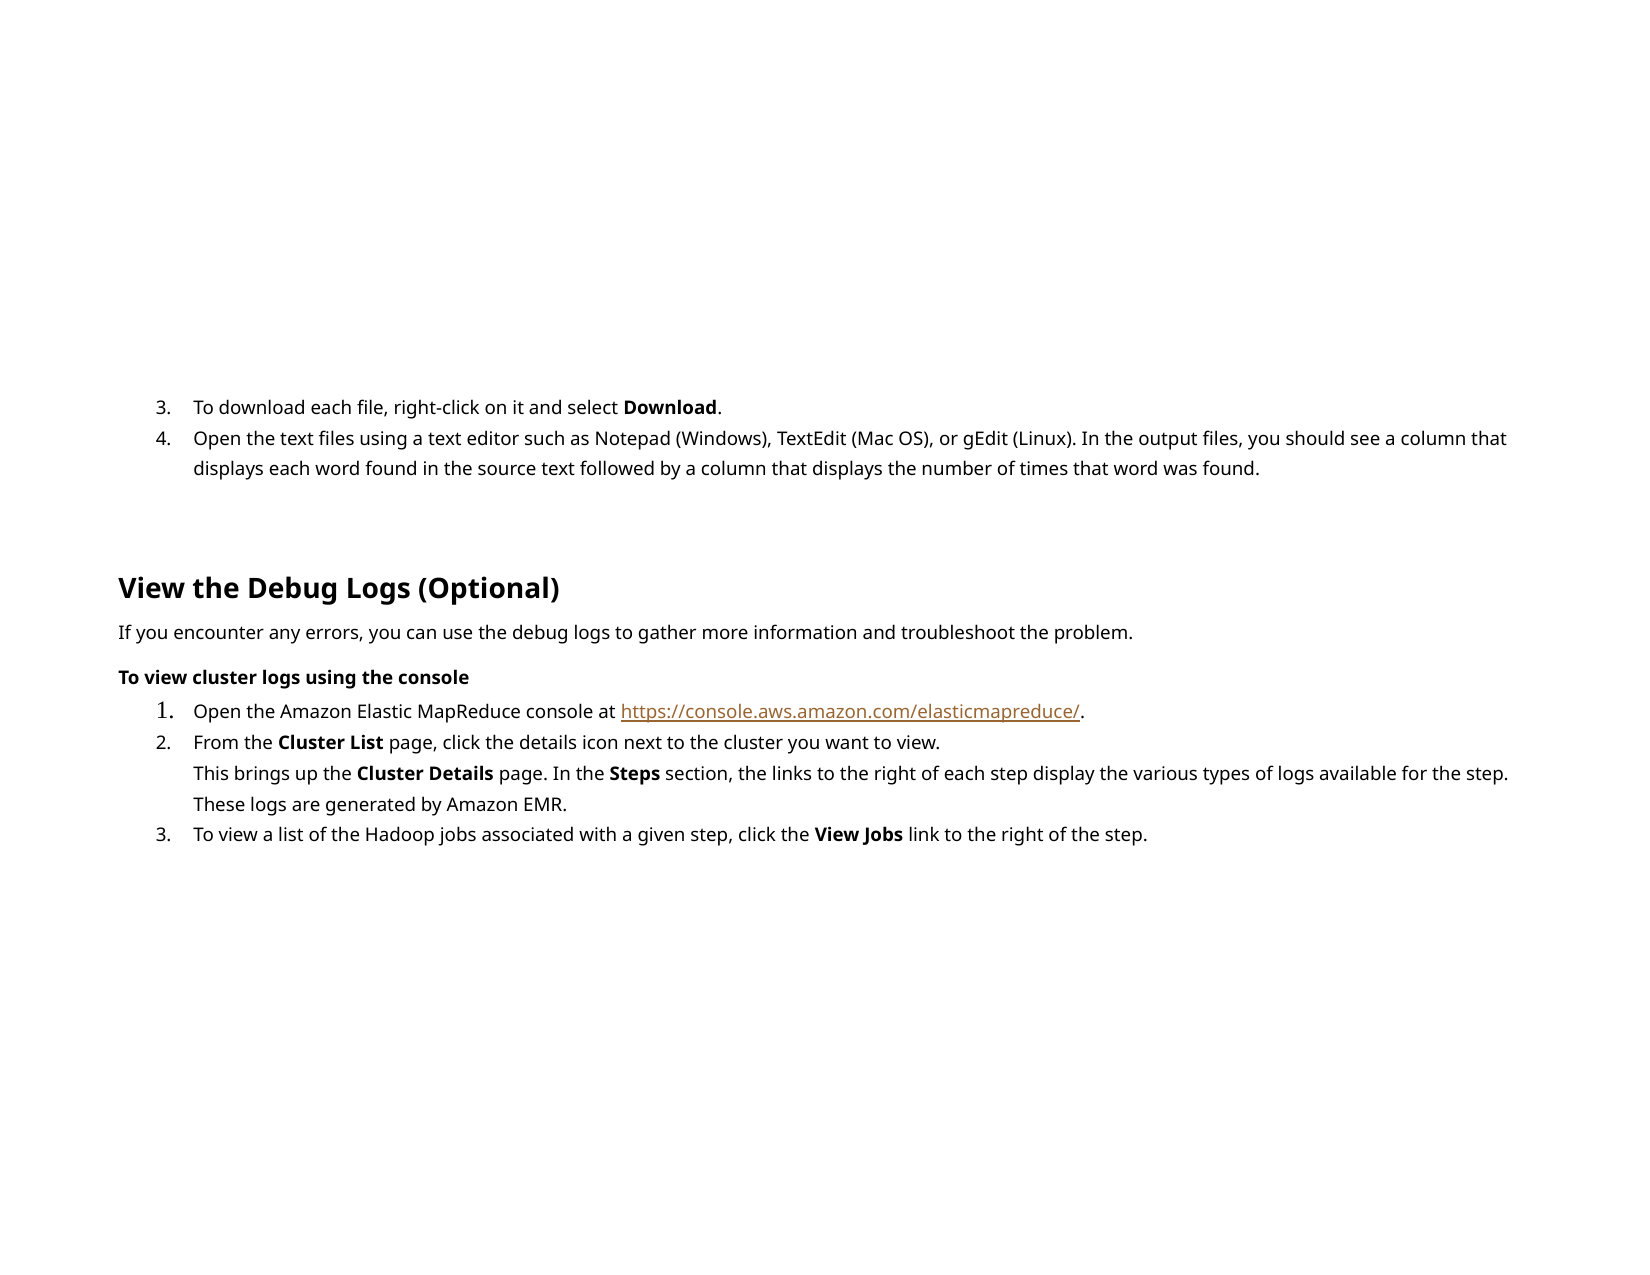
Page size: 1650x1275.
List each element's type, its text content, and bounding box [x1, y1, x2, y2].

list This brings up the Cluster Details page. In the Steps section, the links to the right of each step display the various types of logs available for the step. These logs are generated by Amazon EMR. [156, 760, 1532, 816]
text To view cluster logs using the console [118, 664, 1532, 690]
list To download each file, right-click on it and select Download. [156, 394, 1532, 420]
subtitle View the Debug Logs (Optional) [118, 568, 1532, 607]
list From the Cluster List page, click the details icon next to the cluster you want to view. [156, 730, 1532, 755]
list Open the text files using a text editor such as Notepad (Windows), TextEdit (Mac OS), or gEdit (Linux). In the output files, you should see a column that displays each word found in the source text followed by a column that displays the number of times that word was found. [156, 425, 1532, 481]
list Open the Amazon Elastic MapReduce console at https://console.aws.amazon.com/elasticmapreduce/. [156, 695, 1532, 724]
list To view a list of the Hadoop jobs associated with a given step, click the View Jobs link to the right of the step. [156, 822, 1532, 847]
text If you encounter any errors, you can use the debug logs to gather more information and troubleshoot the problem. [118, 619, 1532, 645]
